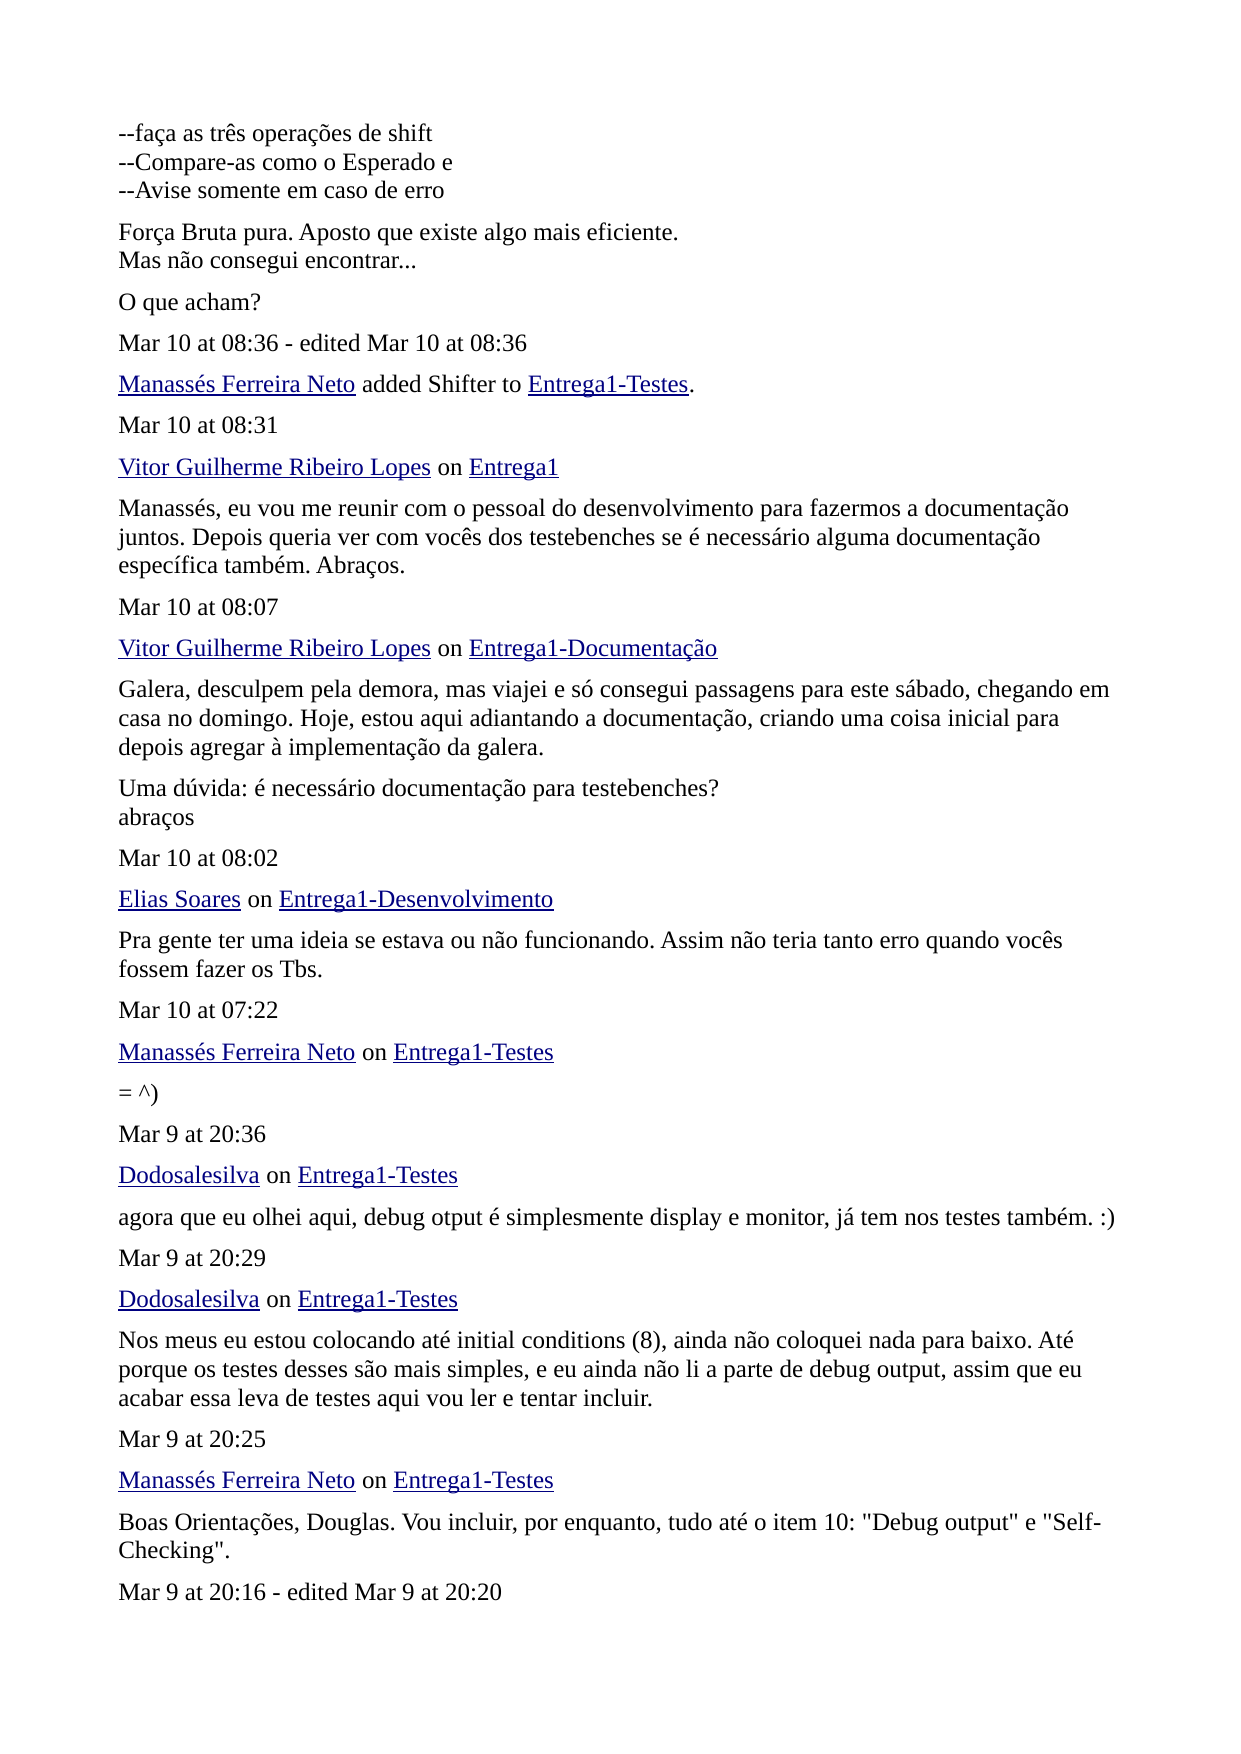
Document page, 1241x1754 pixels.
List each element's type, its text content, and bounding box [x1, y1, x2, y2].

text Boas Orientações, Douglas. Vou incluir, por enquanto, tudo até o item 10: "Debug output" e "Self-Checking". [118, 1507, 1122, 1564]
text Mar 9 at 20:25 [118, 1424, 1122, 1453]
text Manassés Ferreira Neto on Entrega1-Testes [118, 1466, 1122, 1494]
text Galera, desculpem pela demora, mas viajei e só consegui passagens para este sábado, chegando em casa no domingo. Hoje, estou aqui adiantando a documentação, criando uma coisa inicial para depois agregar à implementação da galera. [118, 674, 1122, 761]
text Mar 9 at 20:16 - edited Mar 9 at 20:20 [118, 1577, 1122, 1606]
text agora que eu olhei aqui, debug otput é simplesmente display e monitor, já tem nos testes também. :) [118, 1202, 1122, 1231]
text Elias Soares on Entrega1-Desenvolvimento [118, 884, 1122, 913]
text Vitor Guilherme Ribeiro Lopes on Entrega1-Documentação [118, 633, 1122, 662]
text Mar 10 at 08:02 [118, 843, 1122, 872]
text Manassés Ferreira Neto on Entrega1-Testes [118, 1037, 1122, 1066]
text Manassés Ferreira Neto added Shifter to Entrega1-Testes. [118, 369, 1122, 398]
text Força Bruta pura. Aposto que existe algo mais eficiente. Mas não consegui encontrar... [118, 217, 1122, 274]
text Mar 10 at 08:36 - edited Mar 10 at 08:36 [118, 328, 1122, 357]
text Dodosalesilva on Entrega1-Testes [118, 1284, 1122, 1313]
text Pra gente ter uma ideia se estava ou não funcionando. Assim não teria tanto erro quando vocês fossem fazer os Tbs. [118, 926, 1122, 983]
text = ^) [118, 1078, 1122, 1107]
text Nos meus eu estou colocando até initial conditions (8), ainda não coloquei nada para baixo. Até porque os testes desses são mais simples, e eu ainda não li a parte de debug output, assim que eu acabar essa leva de testes aqui vou ler e tentar incluir. [118, 1326, 1122, 1412]
text Mar 10 at 07:22 [118, 996, 1122, 1024]
text O que acham? [118, 287, 1122, 316]
text Mar 10 at 08:07 [118, 592, 1122, 621]
text Mar 9 at 20:29 [118, 1243, 1122, 1272]
text --faça as três operações de shift --Compare-as como o Esperado e --Avise somente em caso de erro [118, 118, 1122, 204]
text Dodosalesilva on Entrega1-Testes [118, 1161, 1122, 1189]
text Mar 9 at 20:36 [118, 1119, 1122, 1148]
text Uma dúvida: é necessário documentação para testebenches? abraços [118, 773, 1122, 831]
text Vitor Guilherme Ribeiro Lopes on Entrega1 [118, 452, 1122, 481]
text Mar 10 at 08:31 [118, 411, 1122, 439]
text Manassés, eu vou me reunir com o pessoal do desenvolvimento para fazermos a documentação juntos. Depois queria ver com vocês dos testebenches se é necessário alguma documentação específica também. Abraços. [118, 493, 1122, 579]
